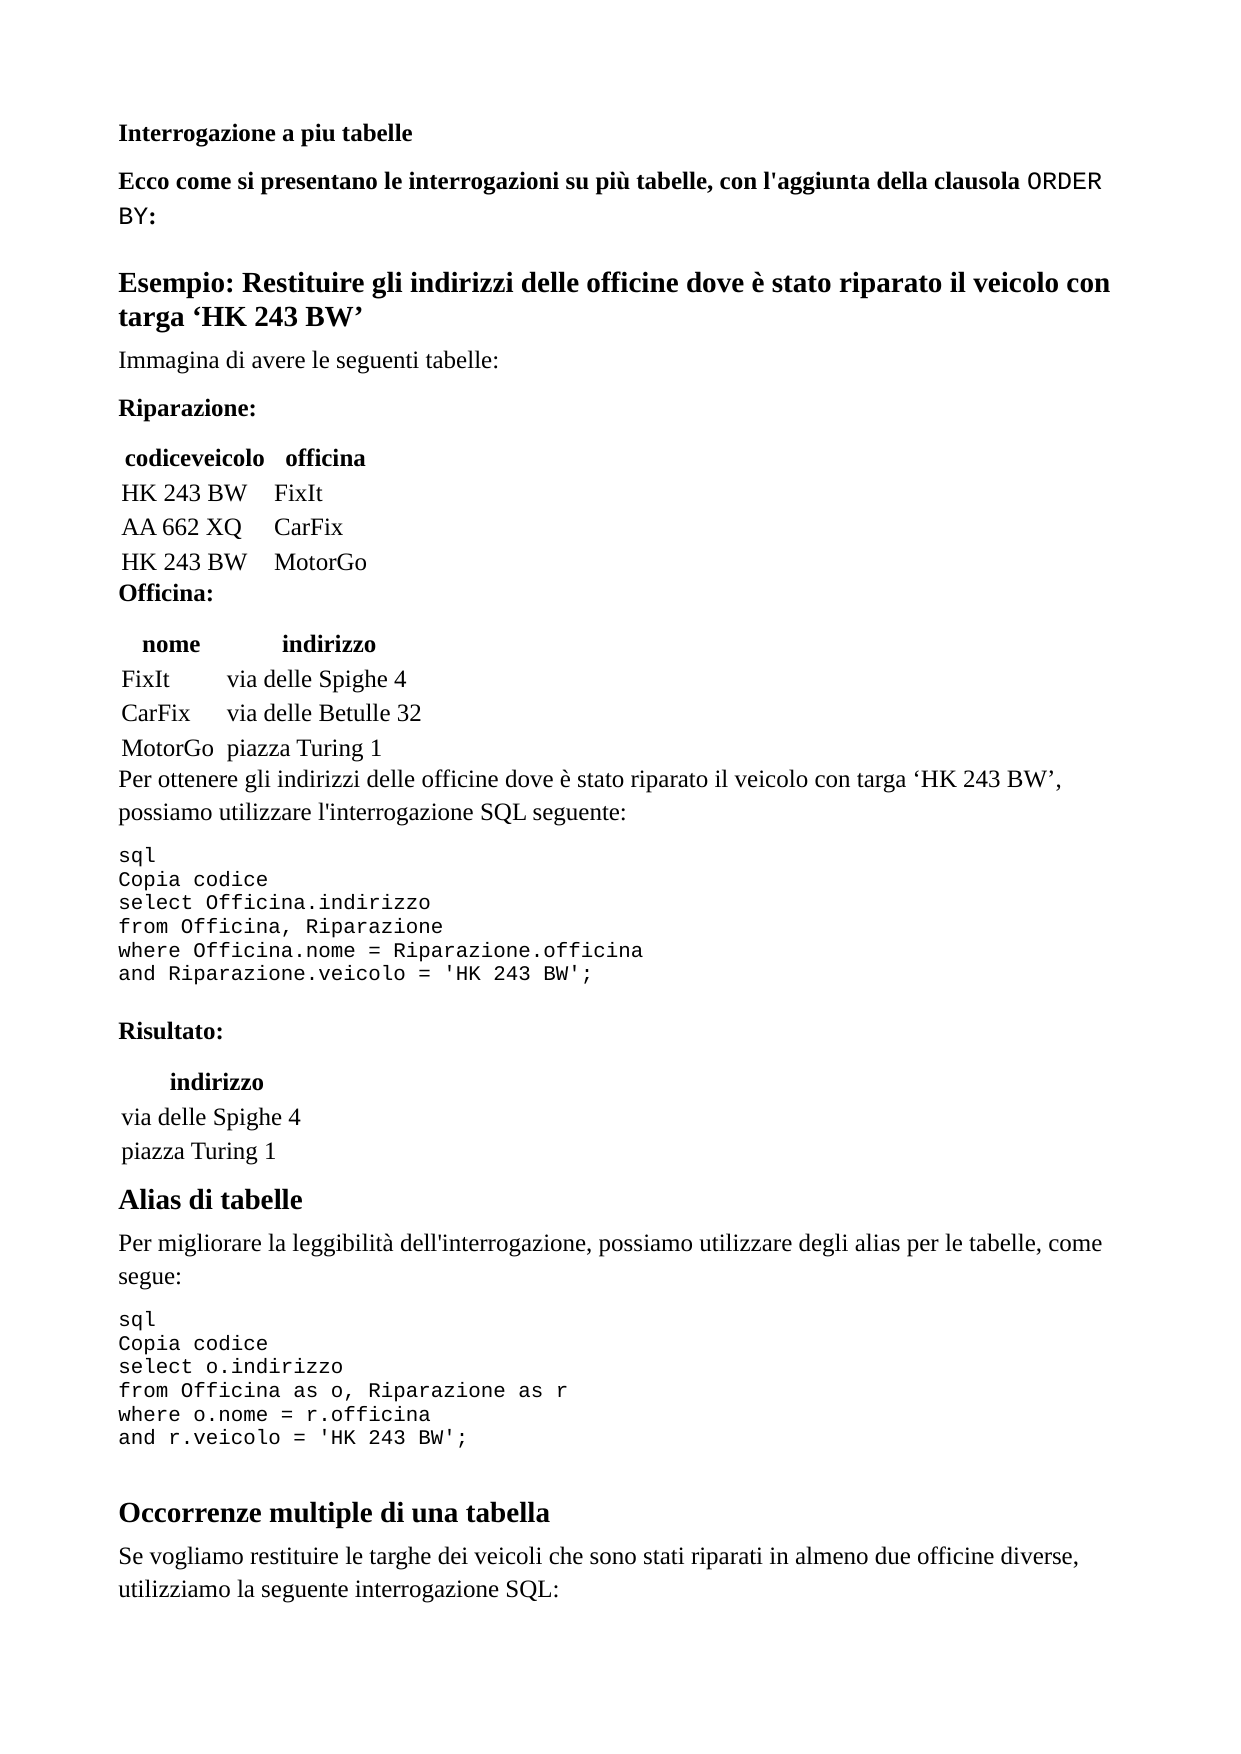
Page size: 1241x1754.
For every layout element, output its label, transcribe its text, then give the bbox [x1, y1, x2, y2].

text Copia codice [118, 1333, 1122, 1356]
text Immagina di avere le seguenti tabelle: [118, 345, 1122, 374]
text Per ottenere gli indirizzi delle officine dove è stato riparato il veicolo con targa ‘HK 243 BW’, possiamo utilizzare l'interrogazione SQL seguente: [118, 764, 1122, 826]
text sql [118, 1309, 1122, 1333]
subtitle Occorrenze multiple di una tabella [118, 1495, 1122, 1528]
table_cell HK 243 BW [118, 475, 271, 509]
text where Officina.nome = Riparazione.officina [118, 940, 1122, 963]
table_cell CarFix [118, 695, 224, 730]
text select o.indirizzo [118, 1356, 1122, 1380]
table_header indirizzo [118, 1064, 315, 1099]
text Risultato: [118, 1016, 1122, 1045]
table_cell via delle Spighe 4 [118, 1099, 315, 1133]
table_cell HK 243 BW [118, 544, 271, 578]
text Officina: [118, 578, 1122, 607]
table_header nome [118, 626, 224, 661]
table_cell piazza Turing 1 [118, 1133, 315, 1168]
text sql [118, 845, 1122, 869]
table_header codiceveicolo [118, 440, 271, 475]
table_header officina [271, 440, 380, 475]
text Copia codice [118, 869, 1122, 892]
text Per migliorare la leggibilità dell'interrogazione, possiamo utilizzare degli alias per le tabelle, come segue: [118, 1228, 1122, 1290]
table_cell via delle Betulle 32 [224, 695, 434, 730]
table_cell MotorGo [271, 544, 380, 578]
text Ecco come si presentano le interrogazioni su più tabelle, con l'aggiunta della clausola ORDER BY: [118, 166, 1122, 232]
table_cell MotorGo [118, 730, 224, 764]
table_cell via delle Spighe 4 [224, 661, 434, 695]
text from Officina as o, Riparazione as r [118, 1380, 1122, 1404]
subtitle Esempio: Restituire gli indirizzi delle officine dove è stato riparato il veicolo con targa ‘HK 243 BW’ [118, 265, 1122, 332]
table_cell FixIt [271, 475, 380, 509]
text Riparazione: [118, 393, 1122, 421]
text select Officina.indirizzo [118, 892, 1122, 916]
table_cell FixIt [118, 661, 224, 695]
table_header indirizzo [224, 626, 434, 661]
text from Officina, Riparazione [118, 916, 1122, 940]
table_cell piazza Turing 1 [224, 730, 434, 764]
table_cell AA 662 XQ [118, 509, 271, 544]
text where o.nome = r.officina [118, 1404, 1122, 1427]
text Interrogazione a piu tabelle [118, 118, 1122, 147]
table_cell CarFix [271, 509, 380, 544]
text and Riparazione.veicolo = 'HK 243 BW'; [118, 963, 1122, 987]
text Se vogliamo restituire le targhe dei veicoli che sono stati riparati in almeno due officine diverse, utilizziamo la seguente interrogazione SQL: [118, 1541, 1122, 1603]
subtitle Alias di tabelle [118, 1182, 1122, 1216]
text and r.veicolo = 'HK 243 BW'; [118, 1427, 1122, 1451]
